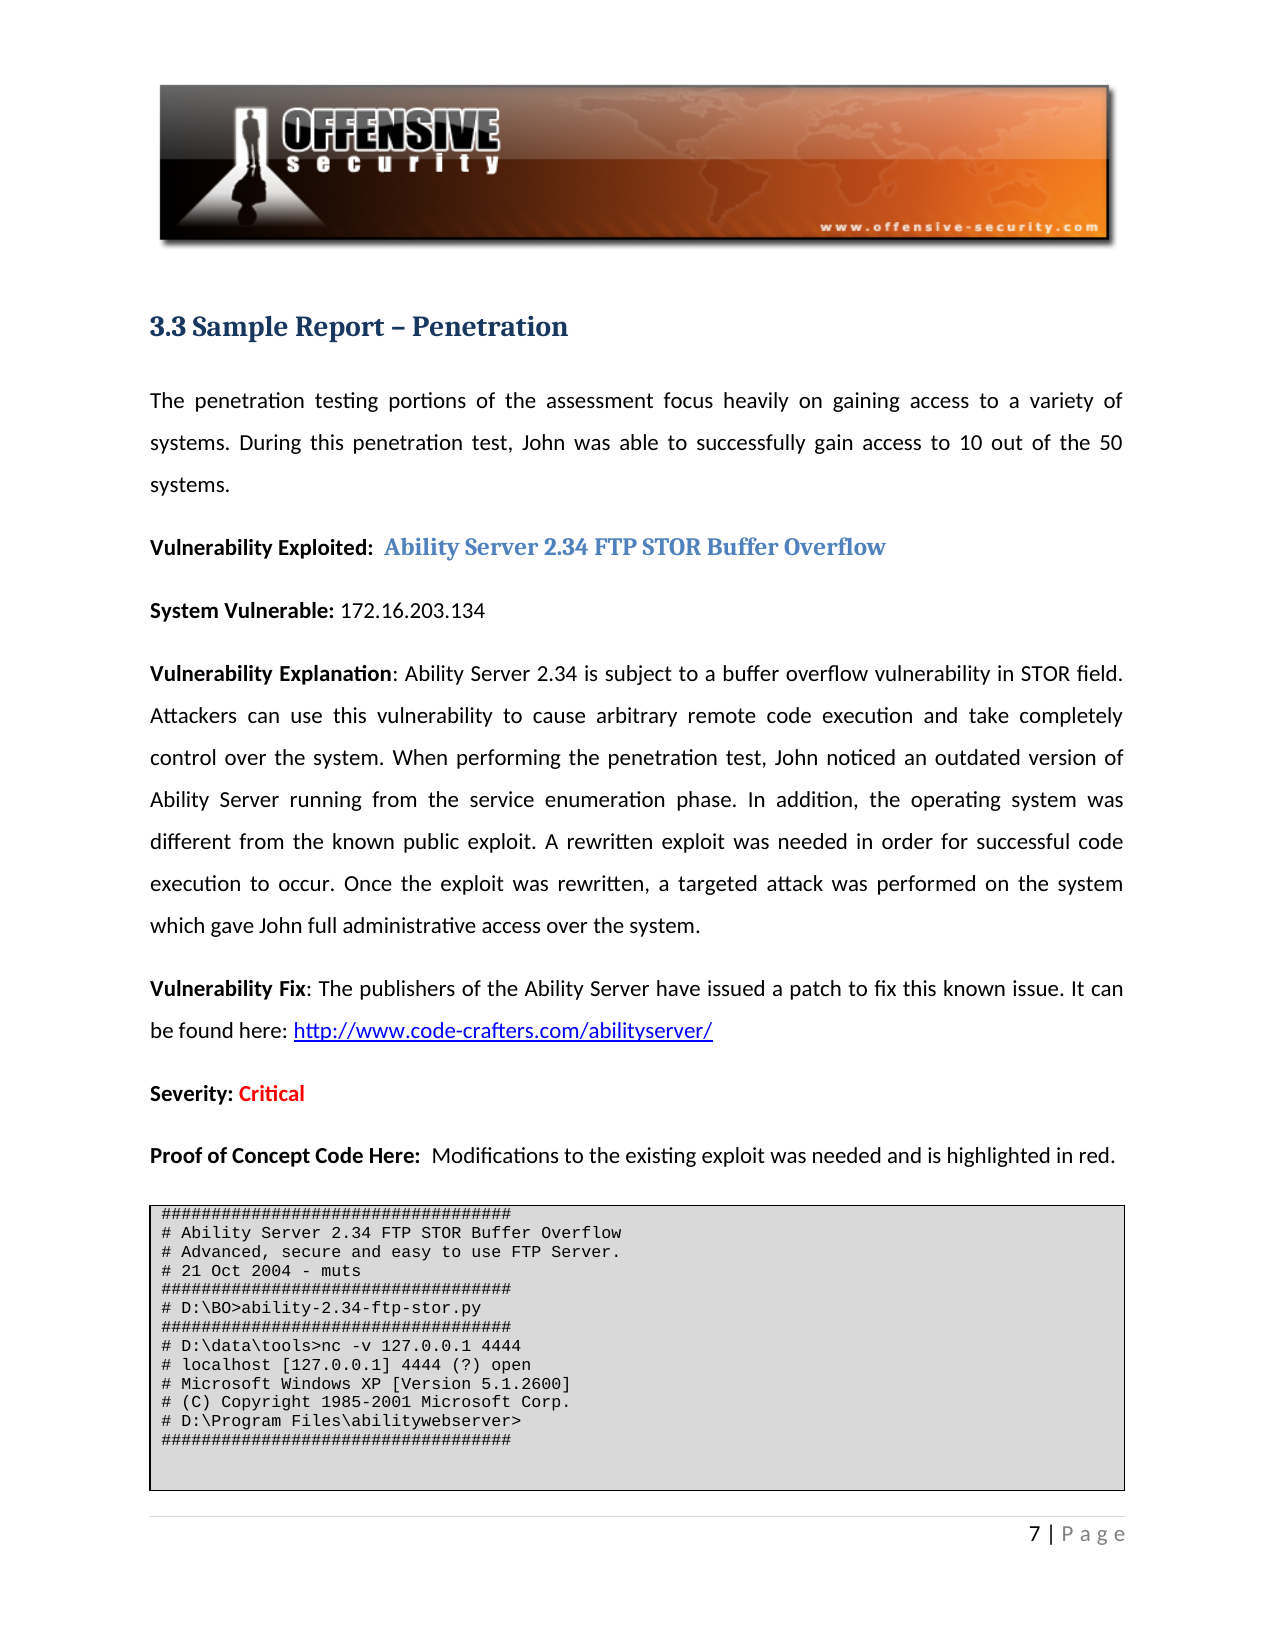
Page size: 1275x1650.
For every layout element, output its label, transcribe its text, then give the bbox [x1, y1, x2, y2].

text The penetration testing portions of the assessment focus heavily on gaining access to a variety of systems. During this penetration test, John was able to successfully gain access to 10 out of the 50 systems. [150, 386, 1125, 498]
subtitle 3.3 Sample Report – Penetration [150, 311, 1125, 344]
table_header Vulnerability Exploited: Ability Server 2.34 FTP STOR Buffer Overflow System Vulnerable: 172.16.203.134 Vulnerability Explanation: Ability Server 2.34 is subject to a buffer overflow vulnerability in STOR field. Attackers can use this vulnerability to cause arbitrary remote code execution and take completely control over the system. When performing the penetration test, John noticed an outdated version of Ability Server running from the service enumeration phase. In addition, the operating system was different from the known public exploit. A rewritten exploit was needed in order for successful code execution to occur. Once the exploit was rewritten, a targeted attack was performed on the system which gave John full administrative access over the system. Vulnerability Fix: The publishers of the Ability Server have issued a patch to fix this known issue. It can be found here: http://www.code-crafters.com/abilityserver/ Severity: Critical Proof of Concept Code Here: Modifications to the existing exploit was needed and is highlighted in red. [139, 533, 1136, 1491]
table_header ################################### # Ability Server 2.34 FTP STOR Buffer Overflow # Advanced, secure and easy to use FTP Server. # 21 Oct 2004 - muts ################################### # D:\BO>ability-2.34-ftp-stor.py ################################### # D:\data\tools>nc -v 127.0.0.1 4444 # localhost [127.0.0.1] 4444 (?) open # Microsoft Windows XP [Version 5.1.2600] # (C) Copyright 1985-2001 Microsoft Corp. # D:\Program Files\abilitywebserver> ################################### [151, 1206, 1124, 1490]
